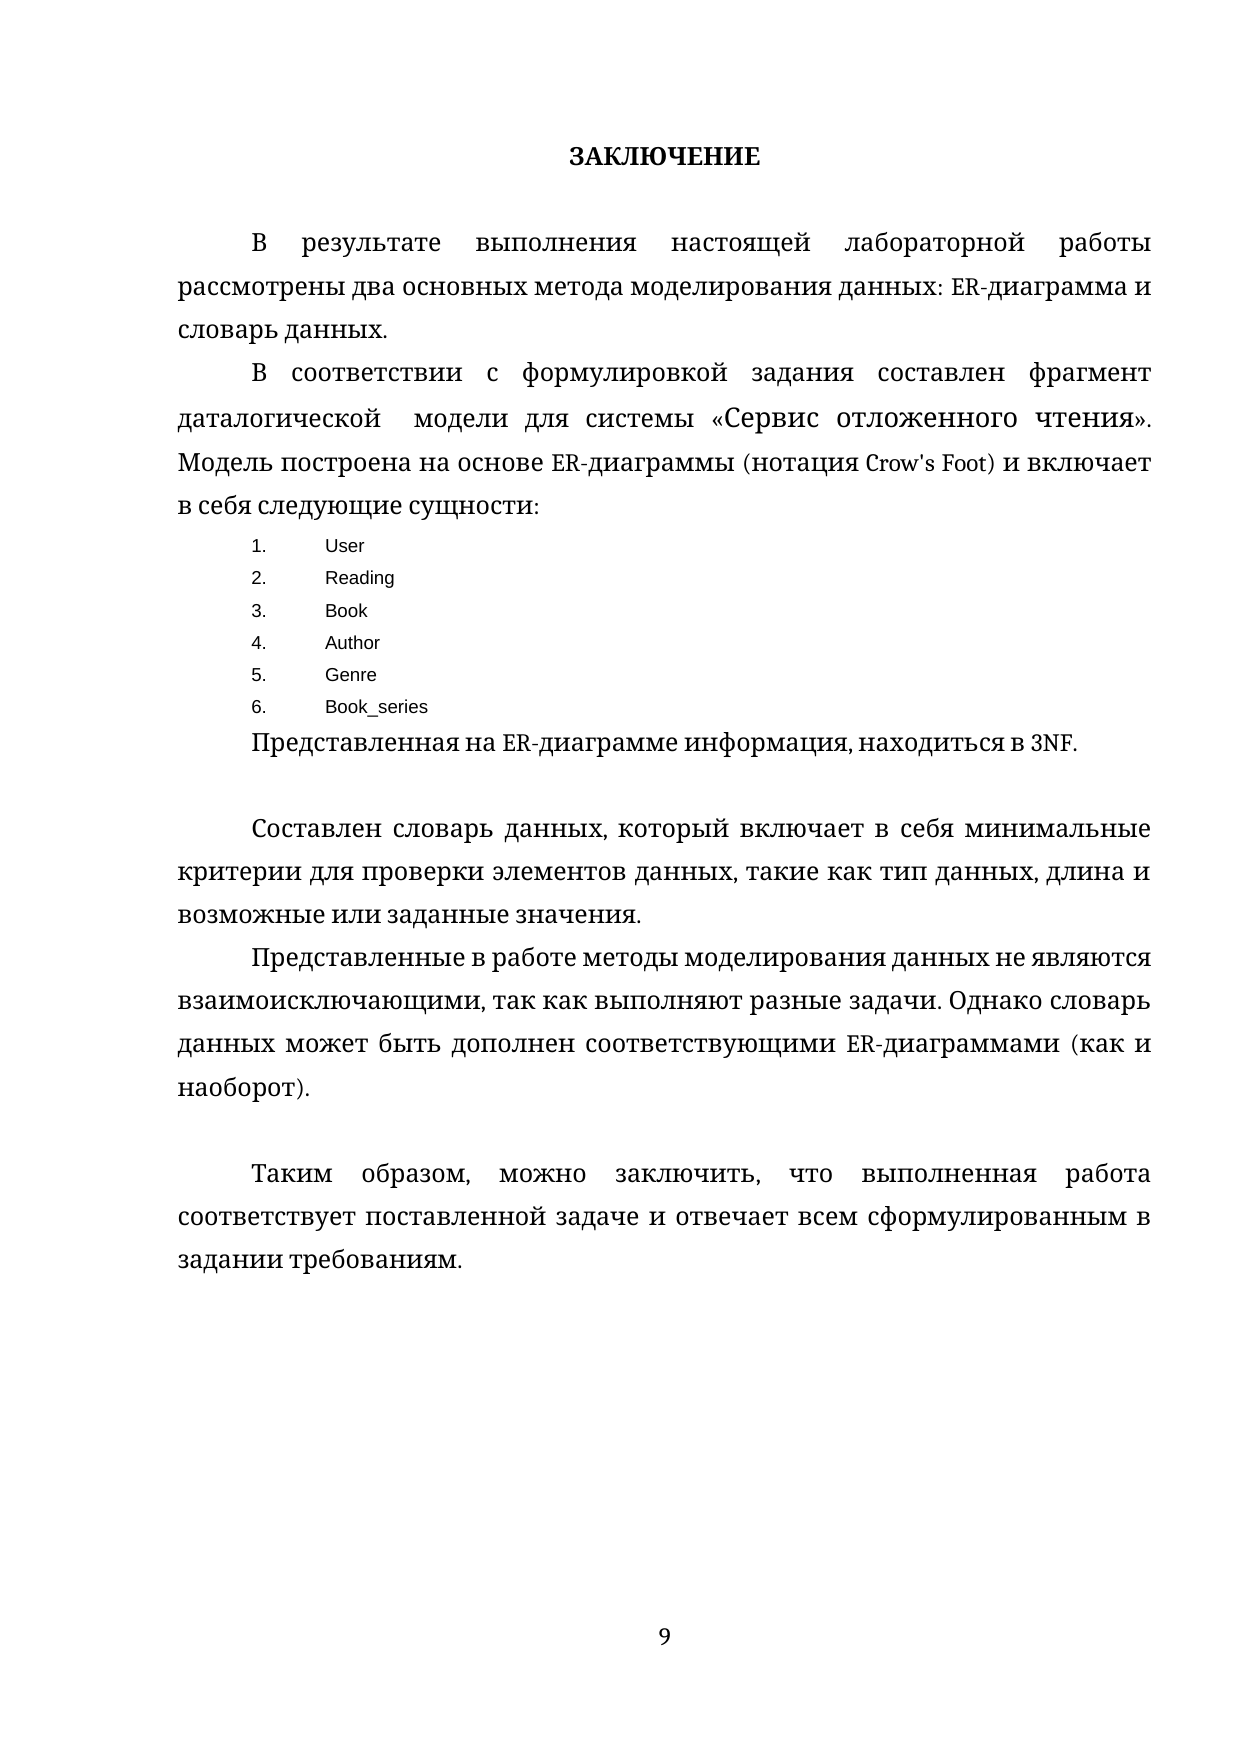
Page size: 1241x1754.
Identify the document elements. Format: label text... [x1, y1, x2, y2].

list Author [251, 632, 1152, 653]
text В соответствии с формулировкой задания составлен фрагмент даталогической модели для системы «Сервис отложенного чтения». Модель построена на основе ER-диаграммы (нотация Crow's Foot) и включает в себя следующие сущности: [177, 359, 1152, 520]
list User [251, 535, 1152, 556]
list Book [251, 599, 1152, 621]
list Reading [251, 567, 1152, 589]
text ЗАКЛЮЧЕНИЕ [177, 143, 1152, 172]
list Genre [251, 664, 1152, 686]
text Составлен словарь данных, который включает в себя минимальные критерии для проверки элементов данных, такие как тип данных, длина и возможные или заданные значения. [177, 815, 1152, 930]
text В результате выполнения настоящей лабораторной работы рассмотрены два основных метода моделирования данных: ER-диаграмма и словарь данных. [177, 229, 1152, 344]
text Таким образом, можно заключить, что выполненная работа соответствует поставленной задаче и отвечает всем сформулированным в задании требованиям. [177, 1160, 1152, 1275]
text Представленная на ER-диаграмме информация, находиться в 3NF. [177, 728, 1152, 757]
text Представленные в работе методы моделирования данных не являются взаимоисключающими, так как выполняют разные задачи. Однако словарь данных может быть дополнен соответствующими ER-диаграммами (как и наоборот). [177, 944, 1152, 1102]
list Book_series [251, 696, 1152, 718]
